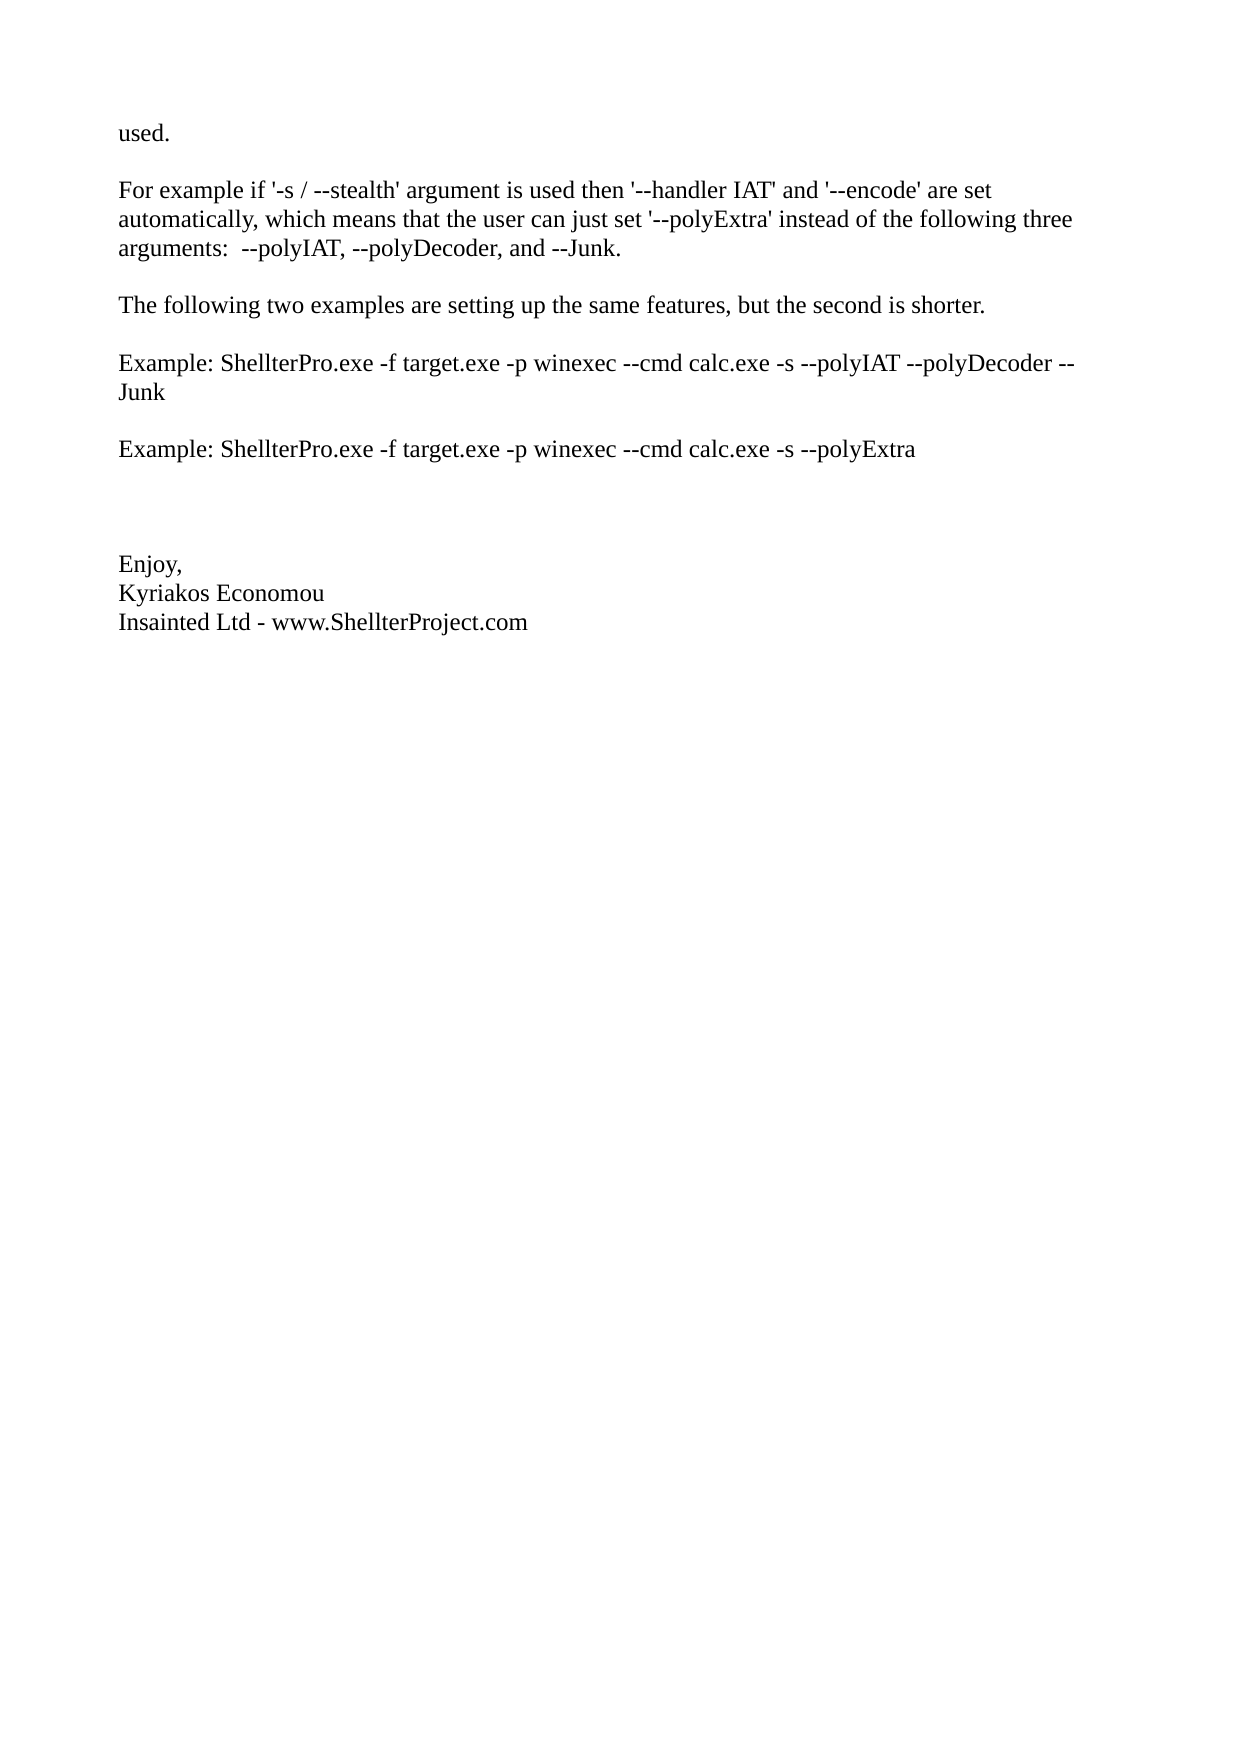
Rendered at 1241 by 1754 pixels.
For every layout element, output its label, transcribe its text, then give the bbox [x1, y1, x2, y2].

text Kyriakos Economou [118, 578, 1122, 607]
text For example if '-s / --stealth' argument is used then '--handler IAT' and '--encode' are set automatically, which means that the user can just set '--polyExtra' instead of the following three arguments: --polyIAT, --polyDecoder, and --Junk. [118, 176, 1122, 262]
text Enjoy, [118, 549, 1122, 578]
text Insainted Ltd - www.ShellterProject.com [118, 607, 1122, 636]
text Example: ShellterPro.exe -f target.exe -p winexec --cmd calc.exe -s --polyExtra [118, 434, 1122, 463]
text Example: ShellterPro.exe -f target.exe -p winexec --cmd calc.exe -s --polyIAT --polyDecoder --Junk [118, 348, 1122, 406]
text used. [118, 118, 1122, 147]
text The following two examples are setting up the same features, but the second is shorter. [118, 291, 1122, 319]
